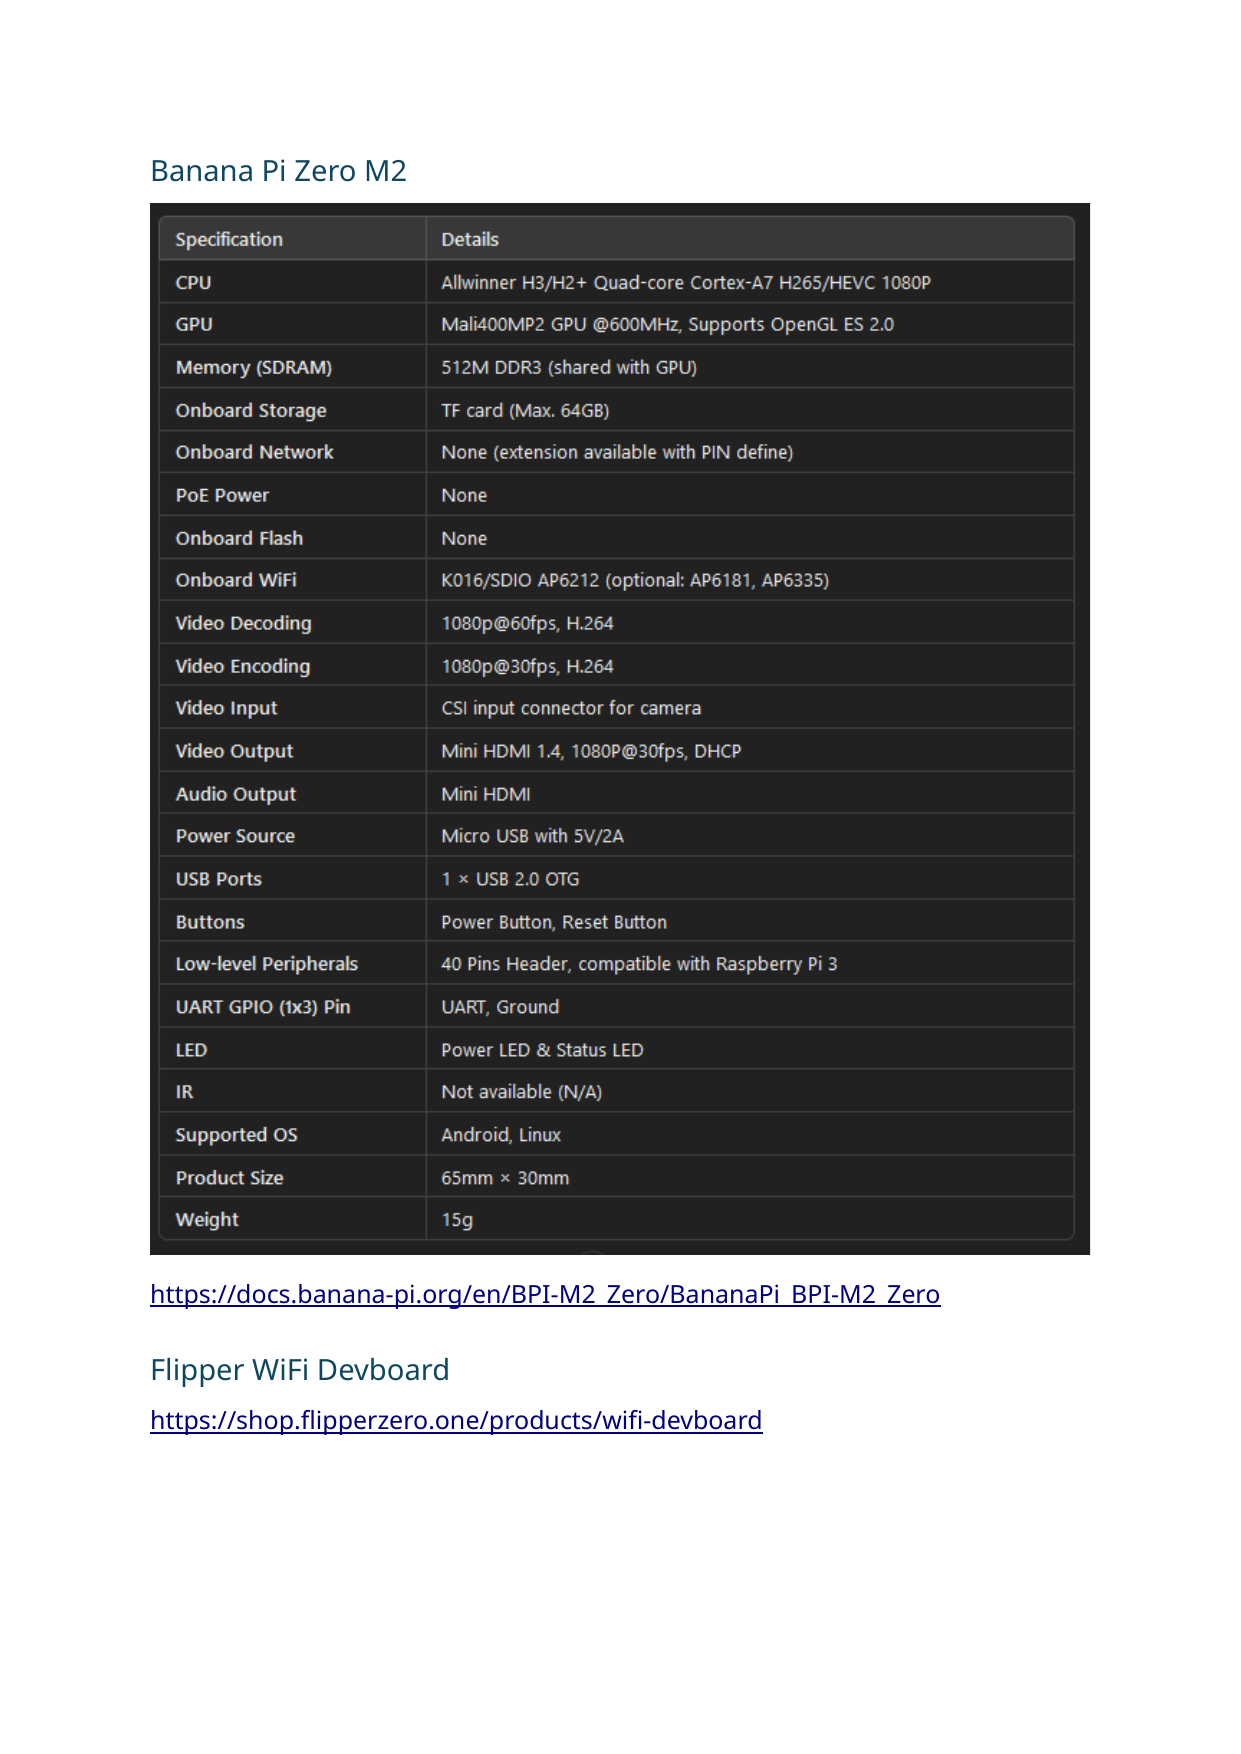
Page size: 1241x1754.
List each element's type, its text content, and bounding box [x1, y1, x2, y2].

text https://docs.banana-pi.org/en/BPI-M2_Zero/BananaPi_BPI-M2_Zero [150, 1276, 1090, 1311]
text https://shop.flipperzero.one/products/wifi-devboard [150, 1403, 1090, 1437]
subtitle Banana Pi Zero M2 [150, 150, 1090, 190]
subtitle Flipper WiFi Devboard [150, 1349, 1090, 1389]
